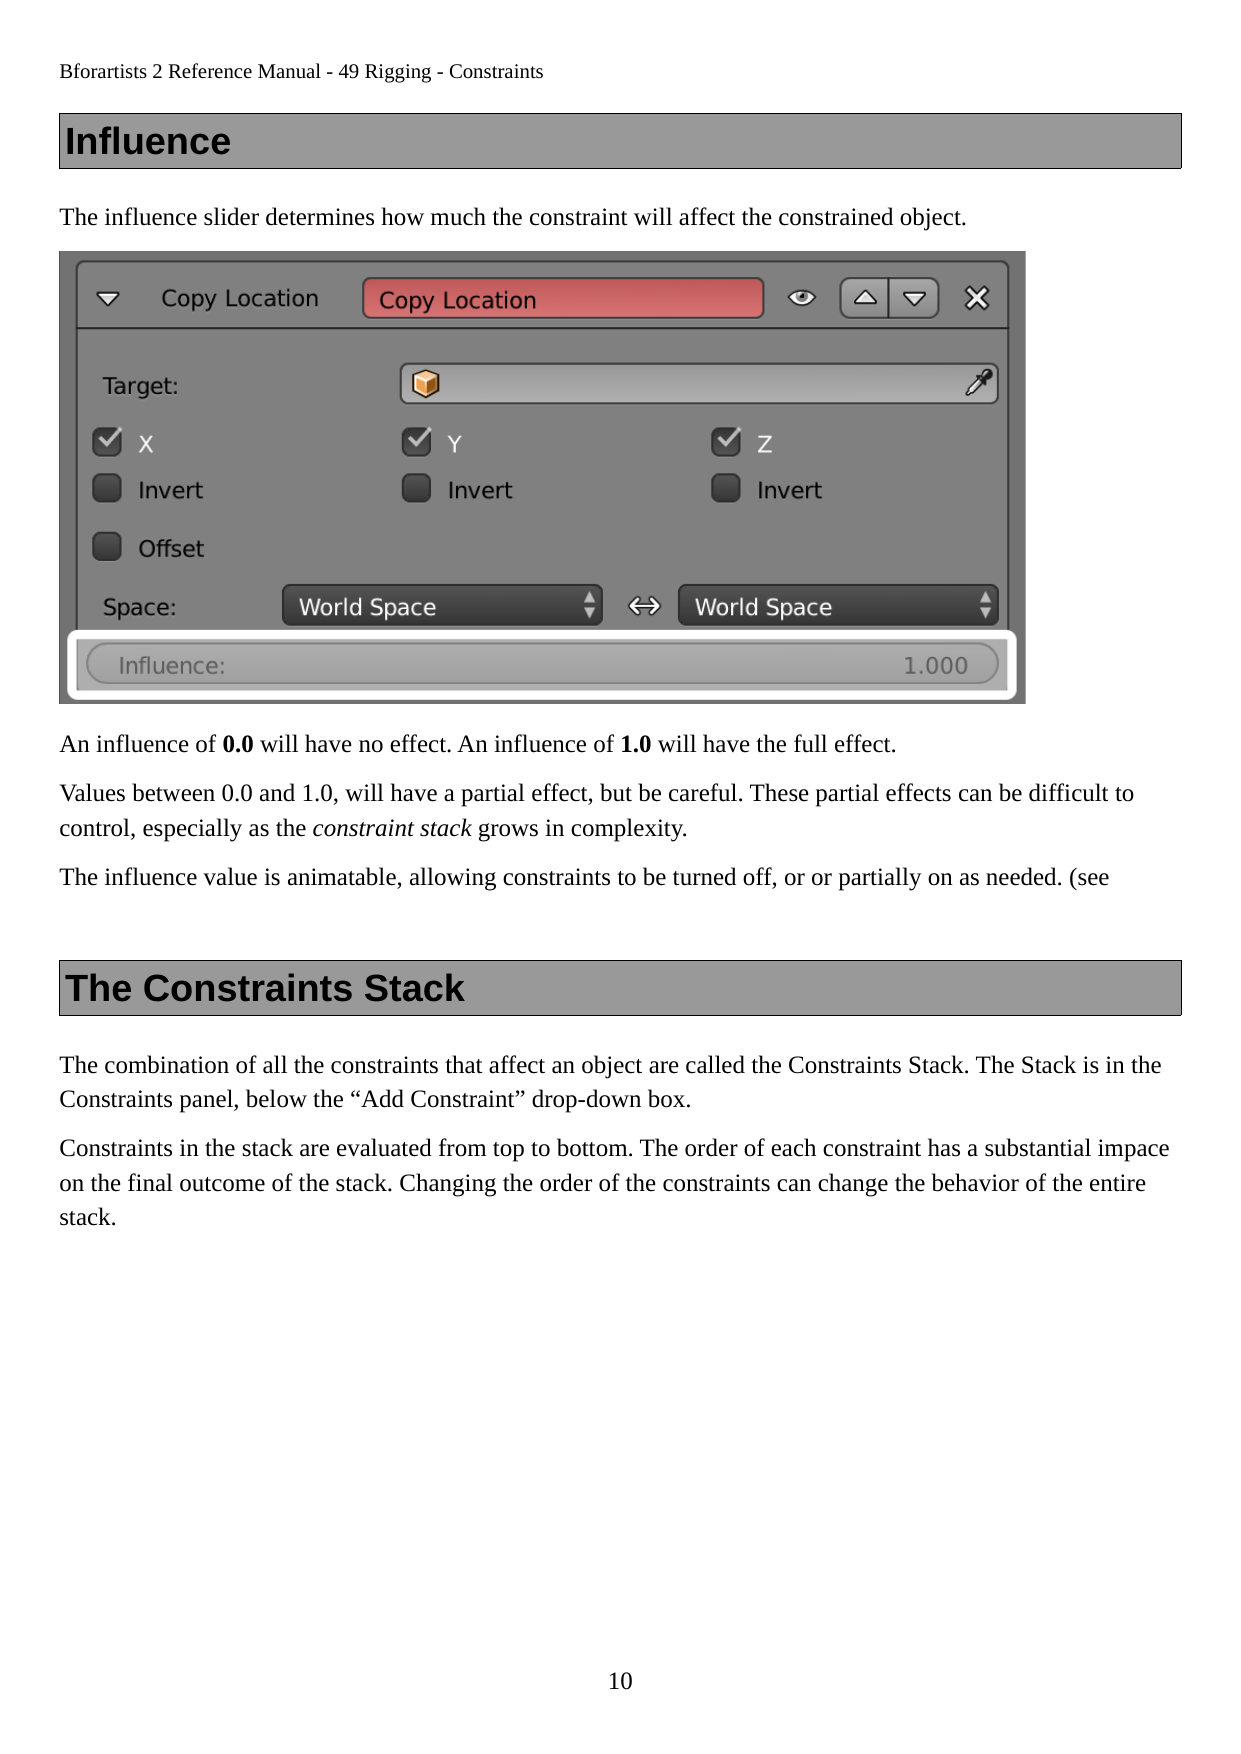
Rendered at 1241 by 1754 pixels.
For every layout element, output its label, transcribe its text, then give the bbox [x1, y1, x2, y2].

text The influence slider determines how much the constraint will affect the constrained object. [59, 202, 1181, 231]
text Constraints in the stack are evaluated from top to bottom. The order of each constraint has a substantial impace on the final outcome of the stack. Changing the order of the constraints can change the behavior of the entire stack. [59, 1133, 1181, 1231]
text An influence of 0.0 will have no effect. An influence of 1.0 will have the full effect. [59, 729, 1181, 758]
picture [59, 251, 1026, 704]
table_header The Constraints Stack [60, 961, 1181, 1015]
table_header Influence [60, 114, 1181, 168]
text Values between 0.0 and 1.0, will have a partial effect, but be careful. These partial effects can be difficult to control, especially as the constraint stack grows in complexity. [59, 778, 1181, 842]
text The influence value is animatable, allowing constraints to be turned off, or or partially on as needed. (see [59, 862, 1181, 891]
text The combination of all the constraints that affect an object are called the Constraints Stack. The Stack is in the Constraints panel, below the “Add Constraint” drop-down box. [59, 1050, 1181, 1113]
